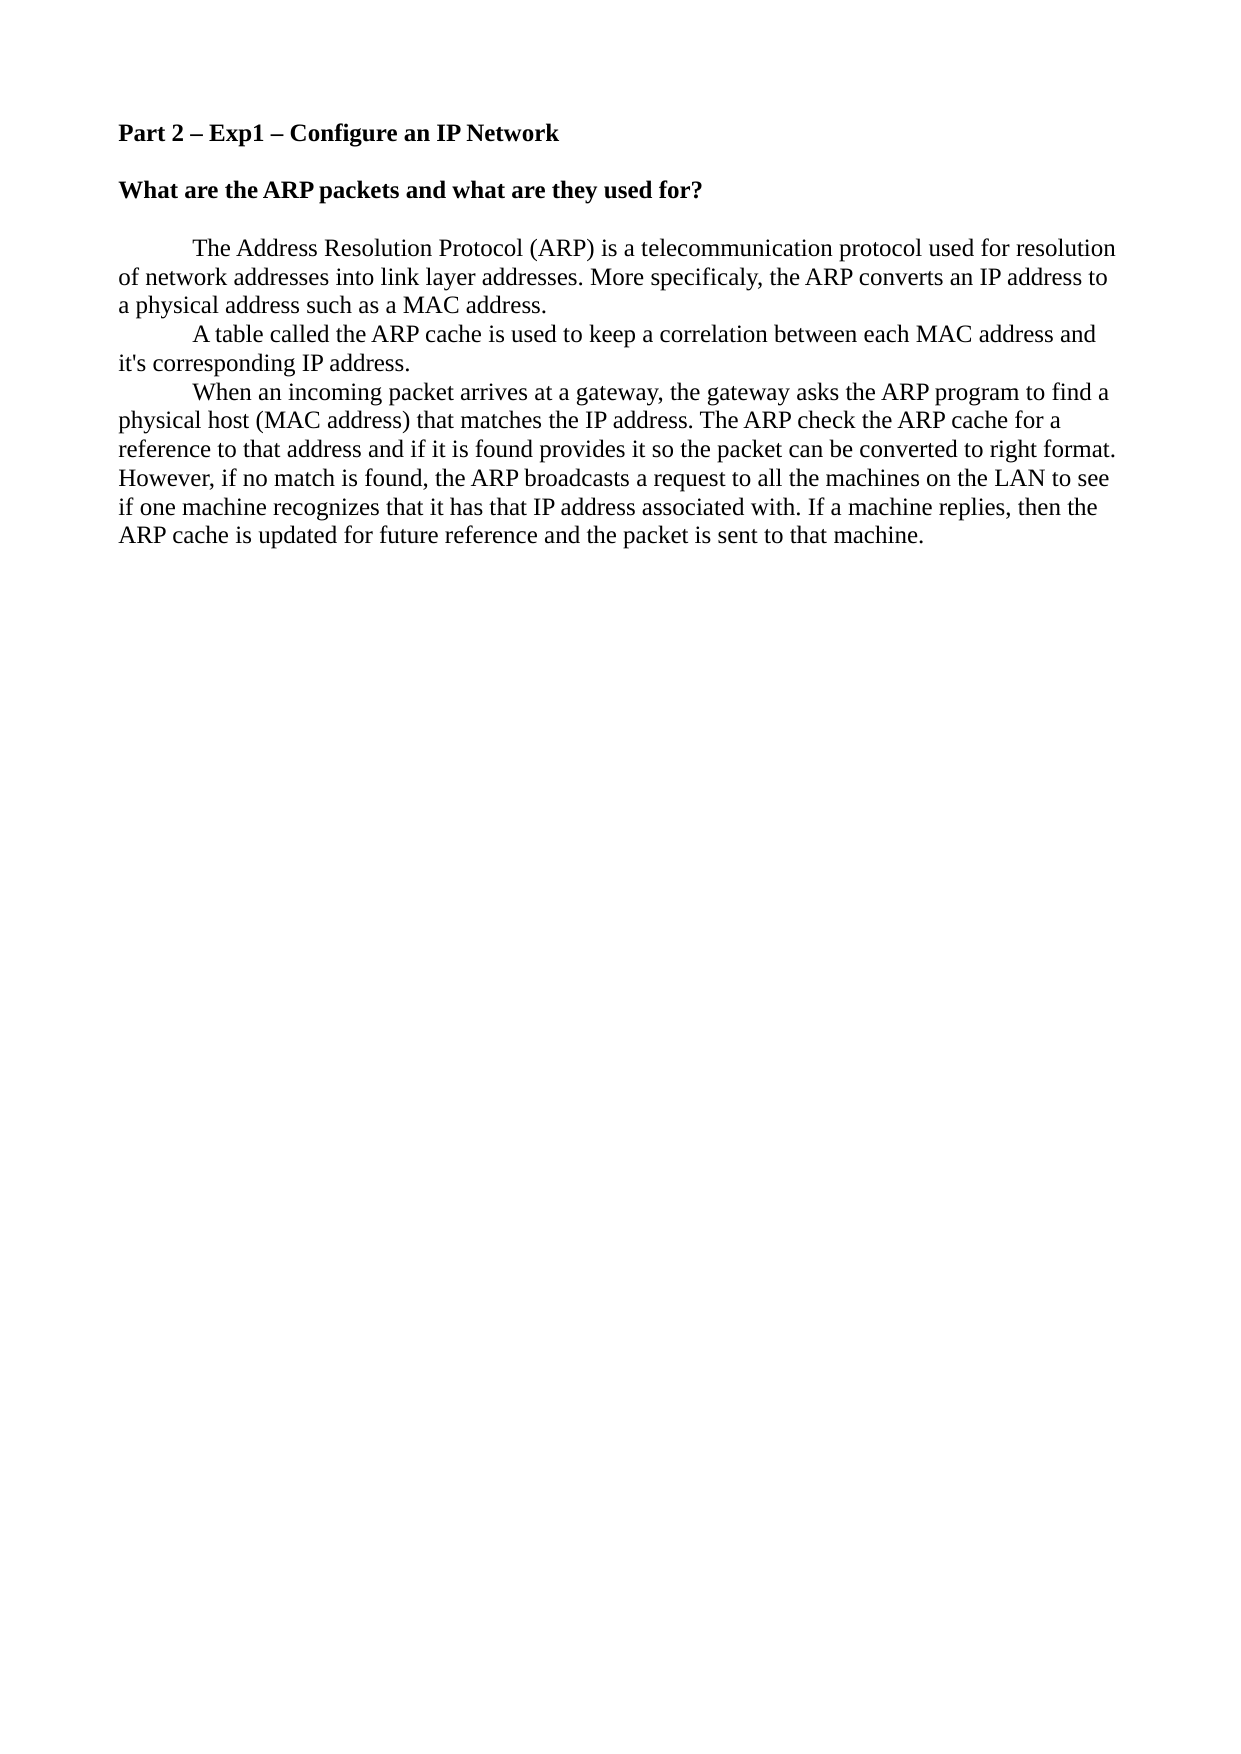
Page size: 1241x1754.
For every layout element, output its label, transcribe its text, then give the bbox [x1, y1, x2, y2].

text What are the ARP packets and what are they used for? [118, 176, 1122, 204]
text Part 2 – Exp1 – Configure an IP Network [118, 118, 1122, 147]
text When an incoming packet arrives at a gateway, the gateway asks the ARP program to find a physical host (MAC address) that matches the IP address. The ARP check the ARP cache for a reference to that address and if it is found provides it so the packet can be converted to right format. However, if no match is found, the ARP broadcasts a request to all the machines on the LAN to see if one machine recognizes that it has that IP address associated with. If a machine replies, then the ARP cache is updated for future reference and the packet is sent to that machine. [118, 377, 1122, 549]
text The Address Resolution Protocol (ARP) is a telecommunication protocol used for resolution of network addresses into link layer addresses. More specificaly, the ARP converts an IP address to a physical address such as a MAC address. [118, 233, 1122, 319]
text A table called the ARP cache is used to keep a correlation between each MAC address and it's corresponding IP address. [118, 319, 1122, 377]
